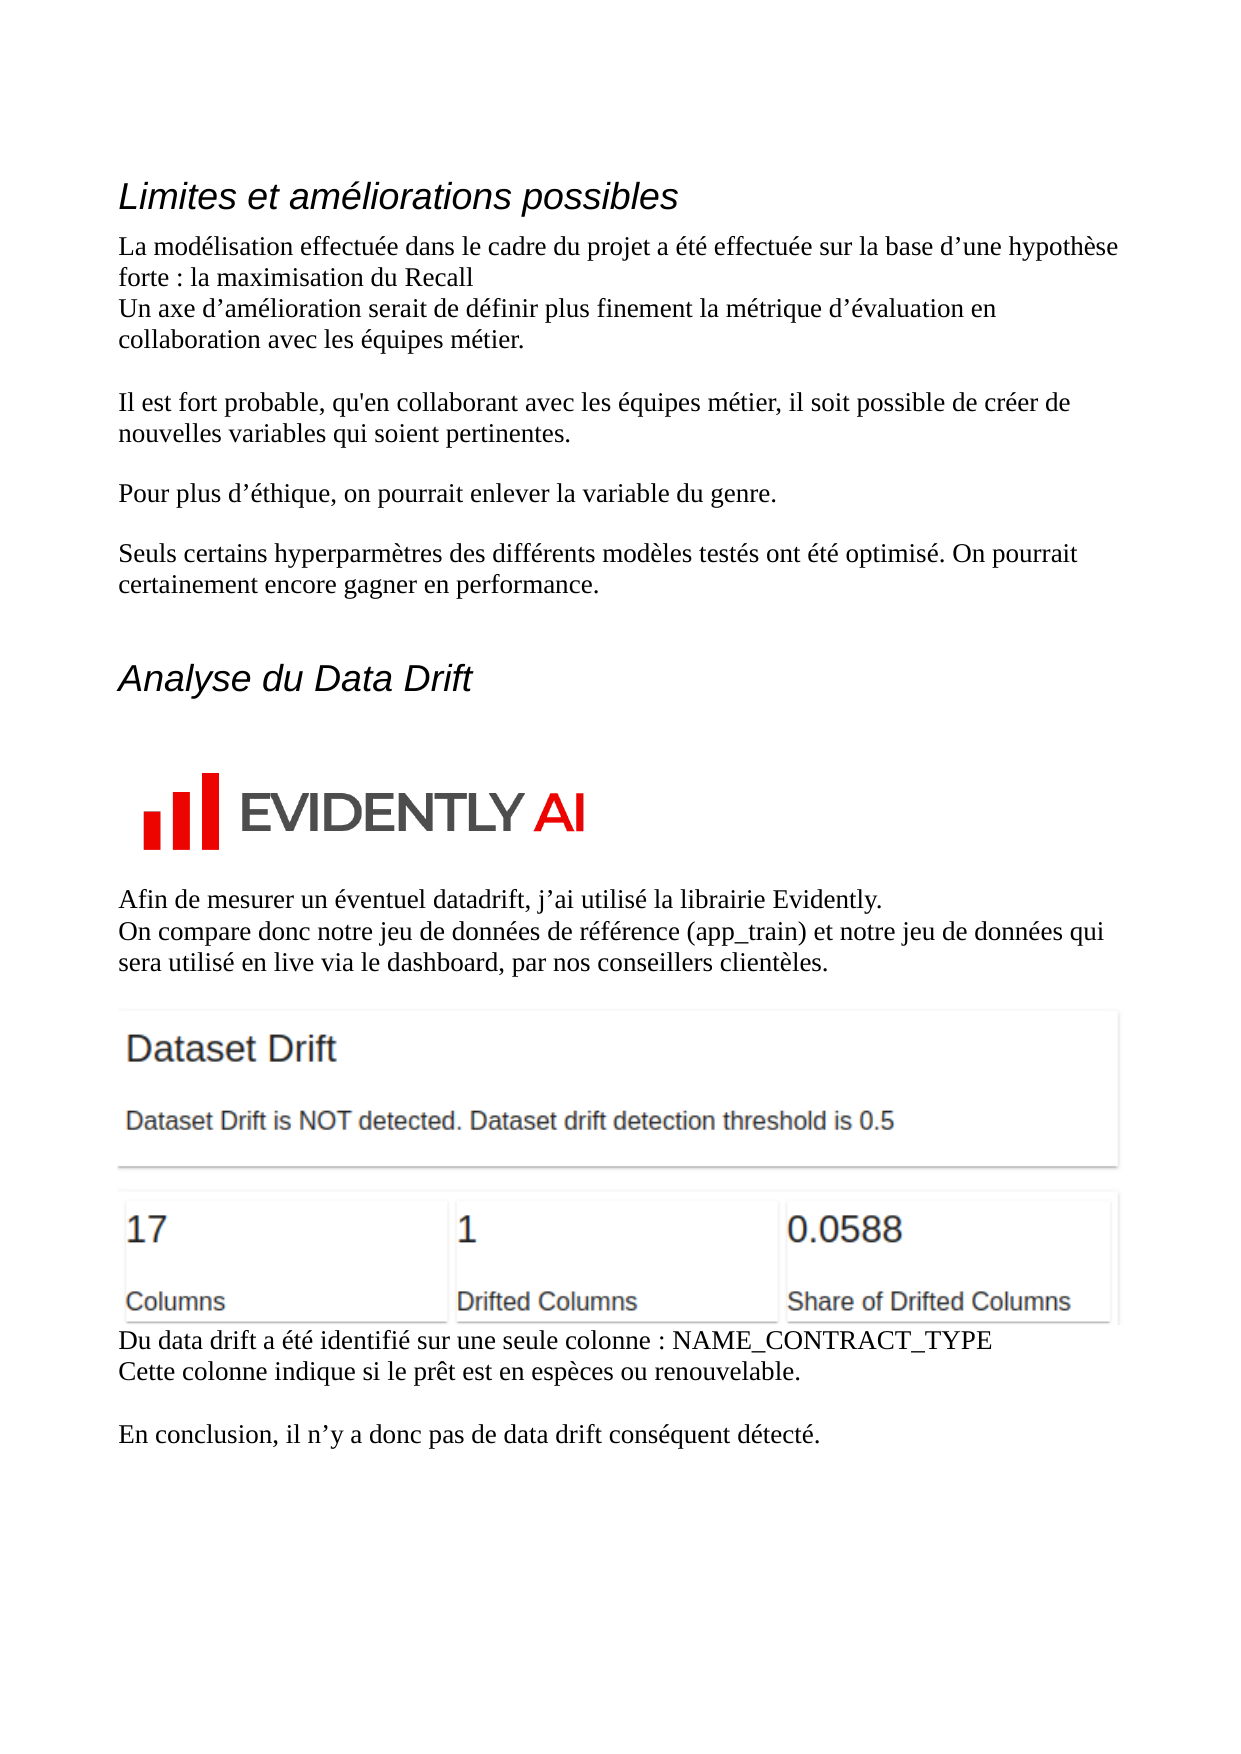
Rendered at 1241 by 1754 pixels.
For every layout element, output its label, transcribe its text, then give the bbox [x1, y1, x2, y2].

picture [120, 735, 617, 884]
subtitle Limites et améliorations possibles [118, 174, 1122, 217]
text Pour plus d’éthique, on pourrait enlever la variable du genre. [118, 477, 1122, 508]
text La modélisation effectuée dans le cadre du projet a été effectuée sur la base d’une hypothèse forte : la maximisation du Recall [118, 230, 1122, 292]
text On compare donc notre jeu de données de référence (app_train) et notre jeu de données qui sera utilisé en live via le dashboard, par nos conseillers clientèles. [118, 915, 1122, 977]
picture [117, 1008, 1123, 1325]
text Il est fort probable, qu'en collaborant avec les équipes métier, il soit possible de créer de nouvelles variables qui soient pertinentes. [118, 386, 1122, 448]
text Analyse du Data Drift [118, 656, 1122, 699]
text Du data drift a été identifié sur une seule colonne : NAME_CONTRACT_TYPE [118, 1325, 1122, 1355]
text Un axe d’amélioration serait de définir plus finement la métrique d’évaluation en collaboration avec les équipes métier. [118, 292, 1122, 354]
text En conclusion, il n’y a donc pas de data drift conséquent détecté. [118, 1418, 1122, 1449]
text Cette colonne indique si le prêt est en espèces ou renouvelable. [118, 1355, 1122, 1387]
text Seuls certains hyperparmètres des différents modèles testés ont été optimisé. On pourrait certainement encore gagner en performance. [118, 537, 1122, 599]
text Afin de mesurer un éventuel datadrift, j’ai utilisé la librairie Evidently. [118, 838, 1122, 915]
